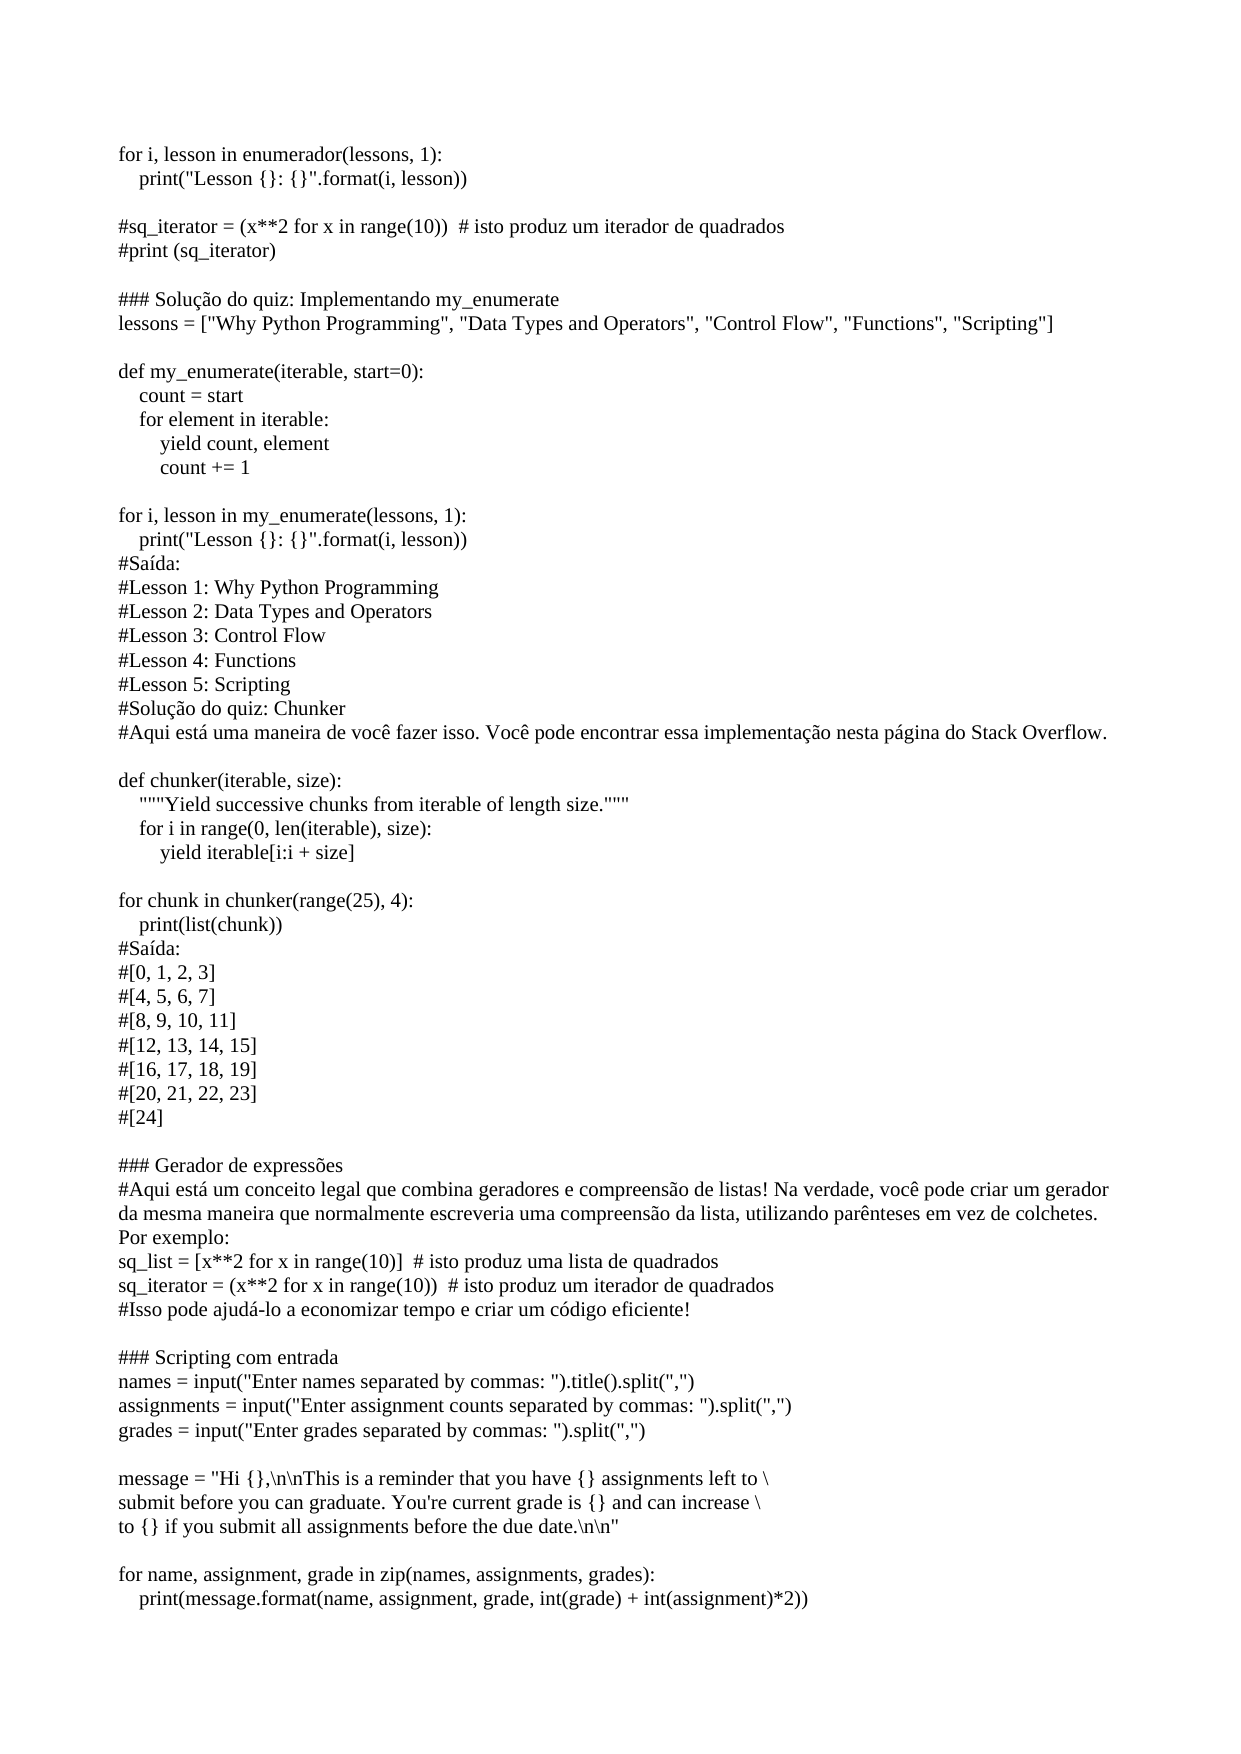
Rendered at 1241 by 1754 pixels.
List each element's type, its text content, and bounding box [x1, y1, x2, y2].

text yield count, element [118, 431, 1122, 455]
text ### Gerador de expressões [118, 1153, 1122, 1177]
text #Lesson 1: Why Python Programming [118, 575, 1122, 599]
text for element in iterable: [118, 407, 1122, 431]
text #Isso pode ajudá-lo a economizar tempo e criar um código eficiente! [118, 1297, 1122, 1321]
text lessons = ["Why Python Programming", "Data Types and Operators", "Control Flow", "Functions", "Scripting"] [118, 311, 1122, 335]
text for i, lesson in enumerador(lessons, 1): [118, 142, 1122, 166]
text names = input("Enter names separated by commas: ").title().split(",") [118, 1369, 1122, 1393]
text message = "Hi {},\n\nThis is a reminder that you have {} assignments left to \ [118, 1466, 1122, 1490]
text #[12, 13, 14, 15] [118, 1032, 1122, 1057]
text sq_iterator = (x**2 for x in range(10)) # isto produz um iterador de quadrados [118, 1273, 1122, 1297]
text #[4, 5, 6, 7] [118, 984, 1122, 1008]
text to {} if you submit all assignments before the due date.\n\n" [118, 1514, 1122, 1538]
text print(list(chunk)) [118, 912, 1122, 936]
text for chunk in chunker(range(25), 4): [118, 888, 1122, 912]
text print("Lesson {}: {}".format(i, lesson)) [118, 527, 1122, 551]
text for name, assignment, grade in zip(names, assignments, grades): [118, 1562, 1122, 1586]
text for i, lesson in my_enumerate(lessons, 1): [118, 503, 1122, 527]
text count = start [118, 383, 1122, 407]
text #[0, 1, 2, 3] [118, 960, 1122, 984]
text #sq_iterator = (x**2 for x in range(10)) # isto produz um iterador de quadrados [118, 214, 1122, 238]
text #Lesson 3: Control Flow [118, 623, 1122, 647]
text #Aqui está uma maneira de você fazer isso. Você pode encontrar essa implementação nesta página do Stack Overflow. [118, 720, 1122, 744]
text count += 1 [118, 455, 1122, 479]
text #Lesson 2: Data Types and Operators [118, 599, 1122, 623]
text assignments = input("Enter assignment counts separated by commas: ").split(",") [118, 1393, 1122, 1417]
text yield iterable[i:i + size] [118, 840, 1122, 864]
text #[20, 21, 22, 23] [118, 1081, 1122, 1105]
text submit before you can graduate. You're current grade is {} and can increase \ [118, 1490, 1122, 1514]
text sq_list = [x**2 for x in range(10)] # isto produz uma lista de quadrados [118, 1249, 1122, 1273]
text ### Solução do quiz: Implementando my_enumerate [118, 287, 1122, 311]
text #Aqui está um conceito legal que combina geradores e compreensão de listas! Na verdade, você pode criar um gerador da mesma maneira que normalmente escreveria uma compreensão da lista, utilizando parênteses em vez de colchetes. Por exemplo: [118, 1177, 1122, 1249]
text """Yield successive chunks from iterable of length size.""" [118, 792, 1122, 816]
text for i in range(0, len(iterable), size): [118, 816, 1122, 840]
text #Lesson 4: Functions [118, 647, 1122, 672]
text def chunker(iterable, size): [118, 768, 1122, 792]
text #Lesson 5: Scripting [118, 672, 1122, 696]
text #[24] [118, 1105, 1122, 1129]
text #print (sq_iterator) [118, 238, 1122, 262]
text #[16, 17, 18, 19] [118, 1057, 1122, 1081]
text print("Lesson {}: {}".format(i, lesson)) [118, 166, 1122, 190]
text #Saída: [118, 936, 1122, 960]
text grades = input("Enter grades separated by commas: ").split(",") [118, 1417, 1122, 1442]
text #[8, 9, 10, 11] [118, 1008, 1122, 1032]
text #Saída: [118, 551, 1122, 575]
text def my_enumerate(iterable, start=0): [118, 359, 1122, 383]
text print(message.format(name, assignment, grade, int(grade) + int(assignment)*2)) [118, 1586, 1122, 1610]
text #Solução do quiz: Chunker [118, 696, 1122, 720]
text ### Scripting com entrada [118, 1345, 1122, 1369]
